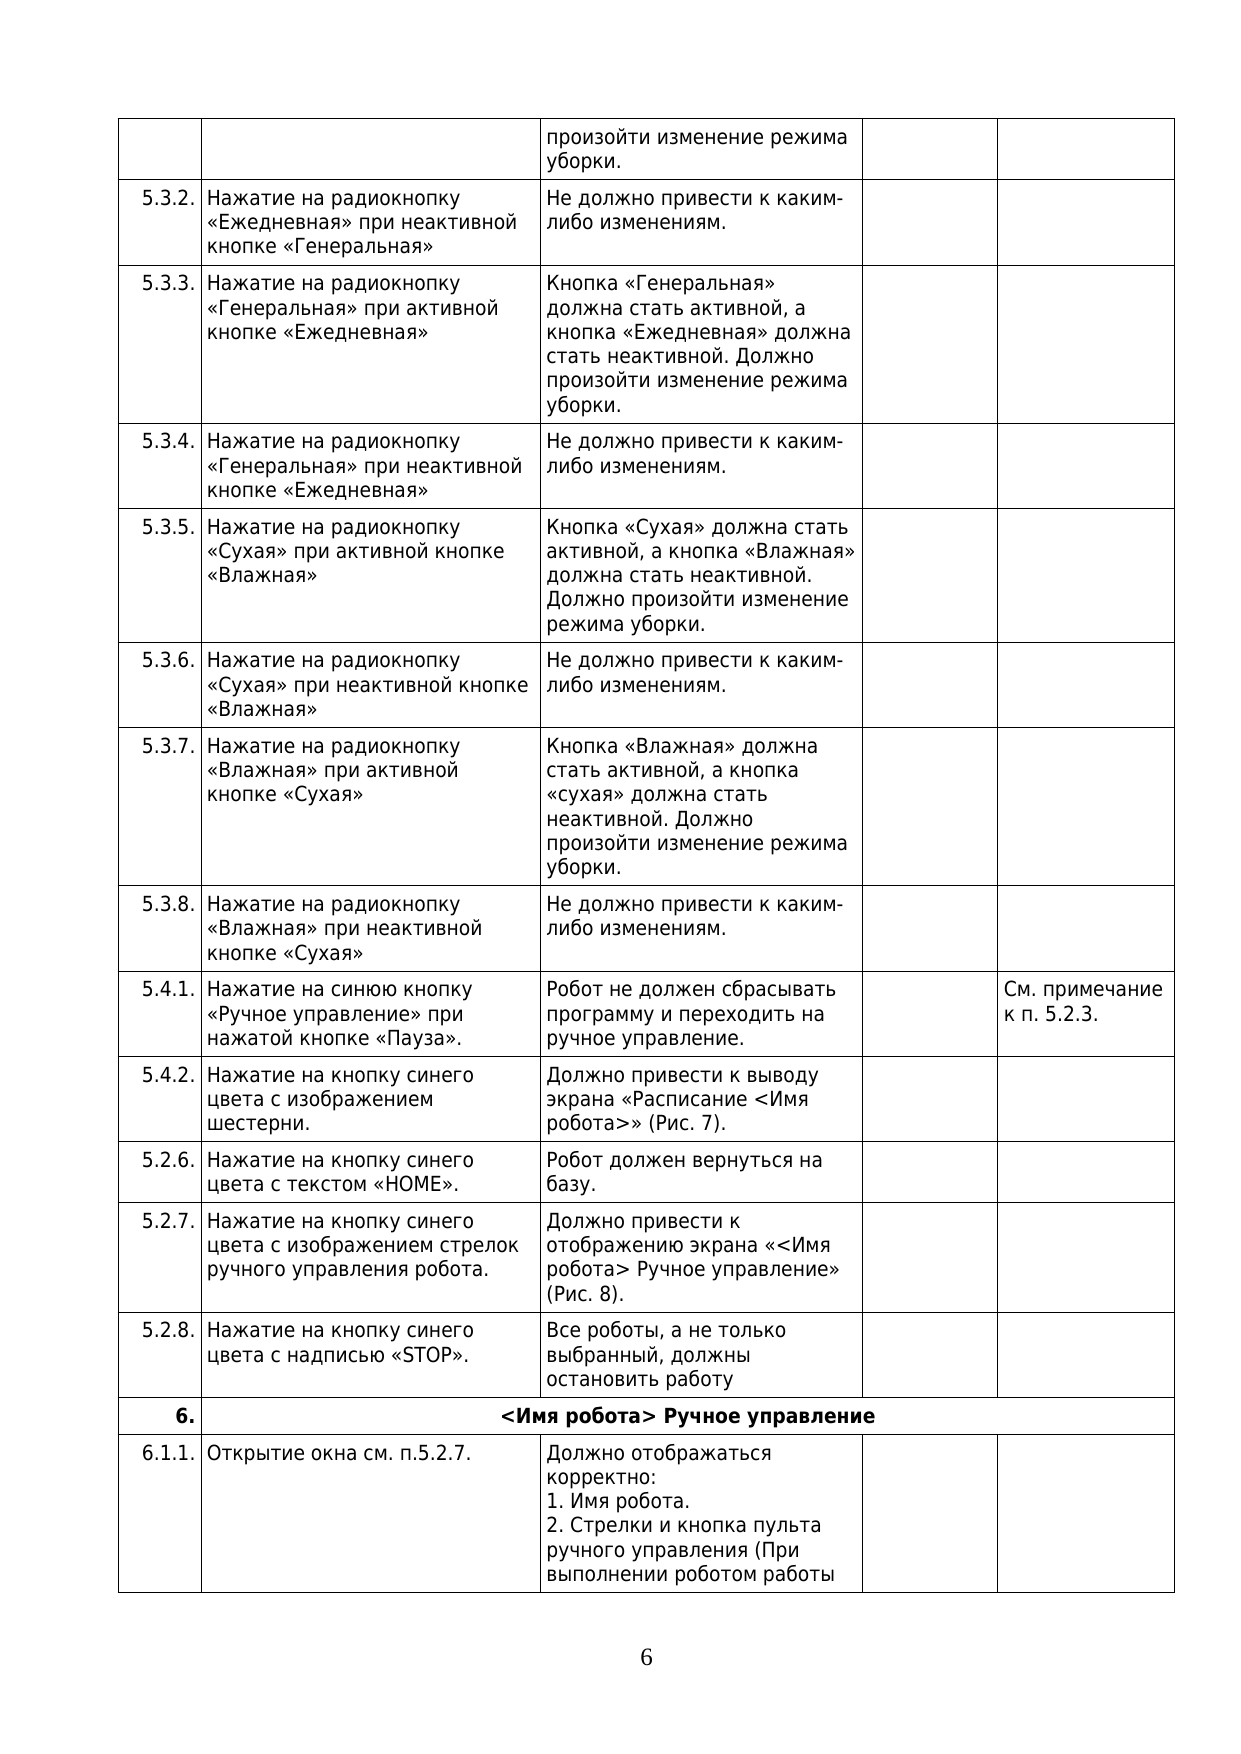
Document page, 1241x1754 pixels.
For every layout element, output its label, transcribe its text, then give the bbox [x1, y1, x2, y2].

table_cell Робот не должен сбрасывать программу и переходить на ручное управление. [541, 972, 862, 1056]
table_cell 5.3.6. [119, 643, 201, 727]
table_cell Нажатие на кнопку синего цвета с изображением стрелок ручного управления робота. [202, 1203, 540, 1312]
table_cell [998, 119, 1174, 179]
table_cell 5.3.2. [119, 180, 201, 264]
table_cell [998, 1057, 1174, 1141]
table_cell 5.2.7. [119, 1203, 201, 1312]
table_cell [998, 424, 1174, 508]
table_cell Кнопка «Влажная» должна стать активной, а кнопка «сухая» должна стать неактивной. Должно произойти изменение режима уборки. [541, 728, 862, 885]
table_cell 5.2.8. [119, 1313, 201, 1397]
table_cell 6.1.1. [119, 1435, 201, 1592]
table_cell [863, 119, 997, 179]
table_cell [863, 1435, 997, 1592]
table_cell Нажатие на кнопку синего цвета с надписью «STOP». [202, 1313, 540, 1397]
table_cell Нажатие на кнопку синего цвета с изображением шестерни. [202, 1057, 540, 1141]
table_cell Нажатие на кнопку синего цвета с текстом «HOME». [202, 1142, 540, 1202]
table_cell Нажатие на радиокнопку «Сухая» при активной кнопке «Влажная» [202, 509, 540, 642]
table_cell Кнопка «Сухая» должна стать активной, а кнопка «Влажная» должна стать неактивной. Должно произойти изменение режима уборки. [541, 509, 862, 642]
table_cell [998, 509, 1174, 642]
table_cell [998, 886, 1174, 971]
table_cell Должно привести к выводу экрана «Расписание <Имя робота>» (Рис. 7). [541, 1057, 862, 1141]
table_cell Должно привести к отображению экрана «<Имя робота> Ручное управление» (Рис. 8). [541, 1203, 862, 1312]
table_cell [863, 266, 997, 423]
table_cell Нажатие на радиокнопку «Генеральная» при неактивной кнопке «Ежедневная» [202, 424, 540, 508]
table_cell [202, 119, 540, 179]
table_cell [998, 728, 1174, 885]
table_cell Робот должен вернуться на базу. [541, 1142, 862, 1202]
table_cell Нажатие на радиокнопку «Сухая» при неактивной кнопке «Влажная» [202, 643, 540, 727]
table_cell [863, 424, 997, 508]
table_cell [863, 1142, 997, 1202]
table_cell [863, 509, 997, 642]
table_cell <Имя робота> Ручное управление [202, 1398, 1174, 1434]
table_cell Не должно привести к каким-либо изменениям. [541, 424, 862, 508]
table_cell [863, 1313, 997, 1397]
table_cell Нажатие на радиокнопку «Ежедневная» при неактивной кнопке «Генеральная» [202, 180, 540, 264]
table_cell [998, 1142, 1174, 1202]
table_cell [863, 886, 997, 971]
table_cell [863, 972, 997, 1056]
table_cell [998, 266, 1174, 423]
table_cell 5.4.1. [119, 972, 201, 1056]
table_cell [863, 643, 997, 727]
table_cell [863, 180, 997, 264]
table_cell Нажатие на радиокнопку «Генеральная» при активной кнопке «Ежедневная» [202, 266, 540, 423]
table_cell 5.3.5. [119, 509, 201, 642]
table_cell 5.3.7. [119, 728, 201, 885]
table_cell 5.3.4. [119, 424, 201, 508]
table_cell Должно отображаться корректно: 1. Имя робота. 2. Стрелки и кнопка пульта ручного управления (При выполнении роботом работы [541, 1435, 862, 1592]
table_cell Не должно привести к каким-либо изменениям. [541, 180, 862, 264]
table_cell Нажатие на радиокнопку «Влажная» при неактивной кнопке «Сухая» [202, 886, 540, 971]
table_cell [998, 1203, 1174, 1312]
table_cell Все роботы, а не только выбранный, должны остановить работу [541, 1313, 862, 1397]
table_cell Не должно привести к каким-либо изменениям. [541, 886, 862, 971]
table_cell [863, 1203, 997, 1312]
table_cell [863, 728, 997, 885]
table_cell Не должно привести к каким-либо изменениям. [541, 643, 862, 727]
table_cell 5.3.3. [119, 266, 201, 423]
table_cell Нажатие на радиокнопку «Влажная» при активной кнопке «Сухая» [202, 728, 540, 885]
table_cell [998, 643, 1174, 727]
table_cell Нажатие на синюю кнопку «Ручное управление» при нажатой кнопке «Пауза». [202, 972, 540, 1056]
table_cell [998, 1435, 1174, 1592]
table_cell 6. [119, 1398, 201, 1434]
table_cell [998, 1313, 1174, 1397]
table_cell 5.3.8. [119, 886, 201, 971]
table_cell 5.2.6. [119, 1142, 201, 1202]
table_cell [998, 180, 1174, 264]
table_cell 5.4.2. [119, 1057, 201, 1141]
table_cell Кнопка «Генеральная» должна стать активной, а кнопка «Ежедневная» должна стать неактивной. Должно произойти изменение режима уборки. [541, 266, 862, 423]
table_cell См. примечание к п. 5.2.3. [998, 972, 1174, 1056]
table_cell [119, 119, 201, 179]
table_cell произойти изменение режима уборки. [541, 119, 862, 179]
table_cell Открытие окна см. п.5.2.7. [202, 1435, 540, 1592]
table_cell [863, 1057, 997, 1141]
